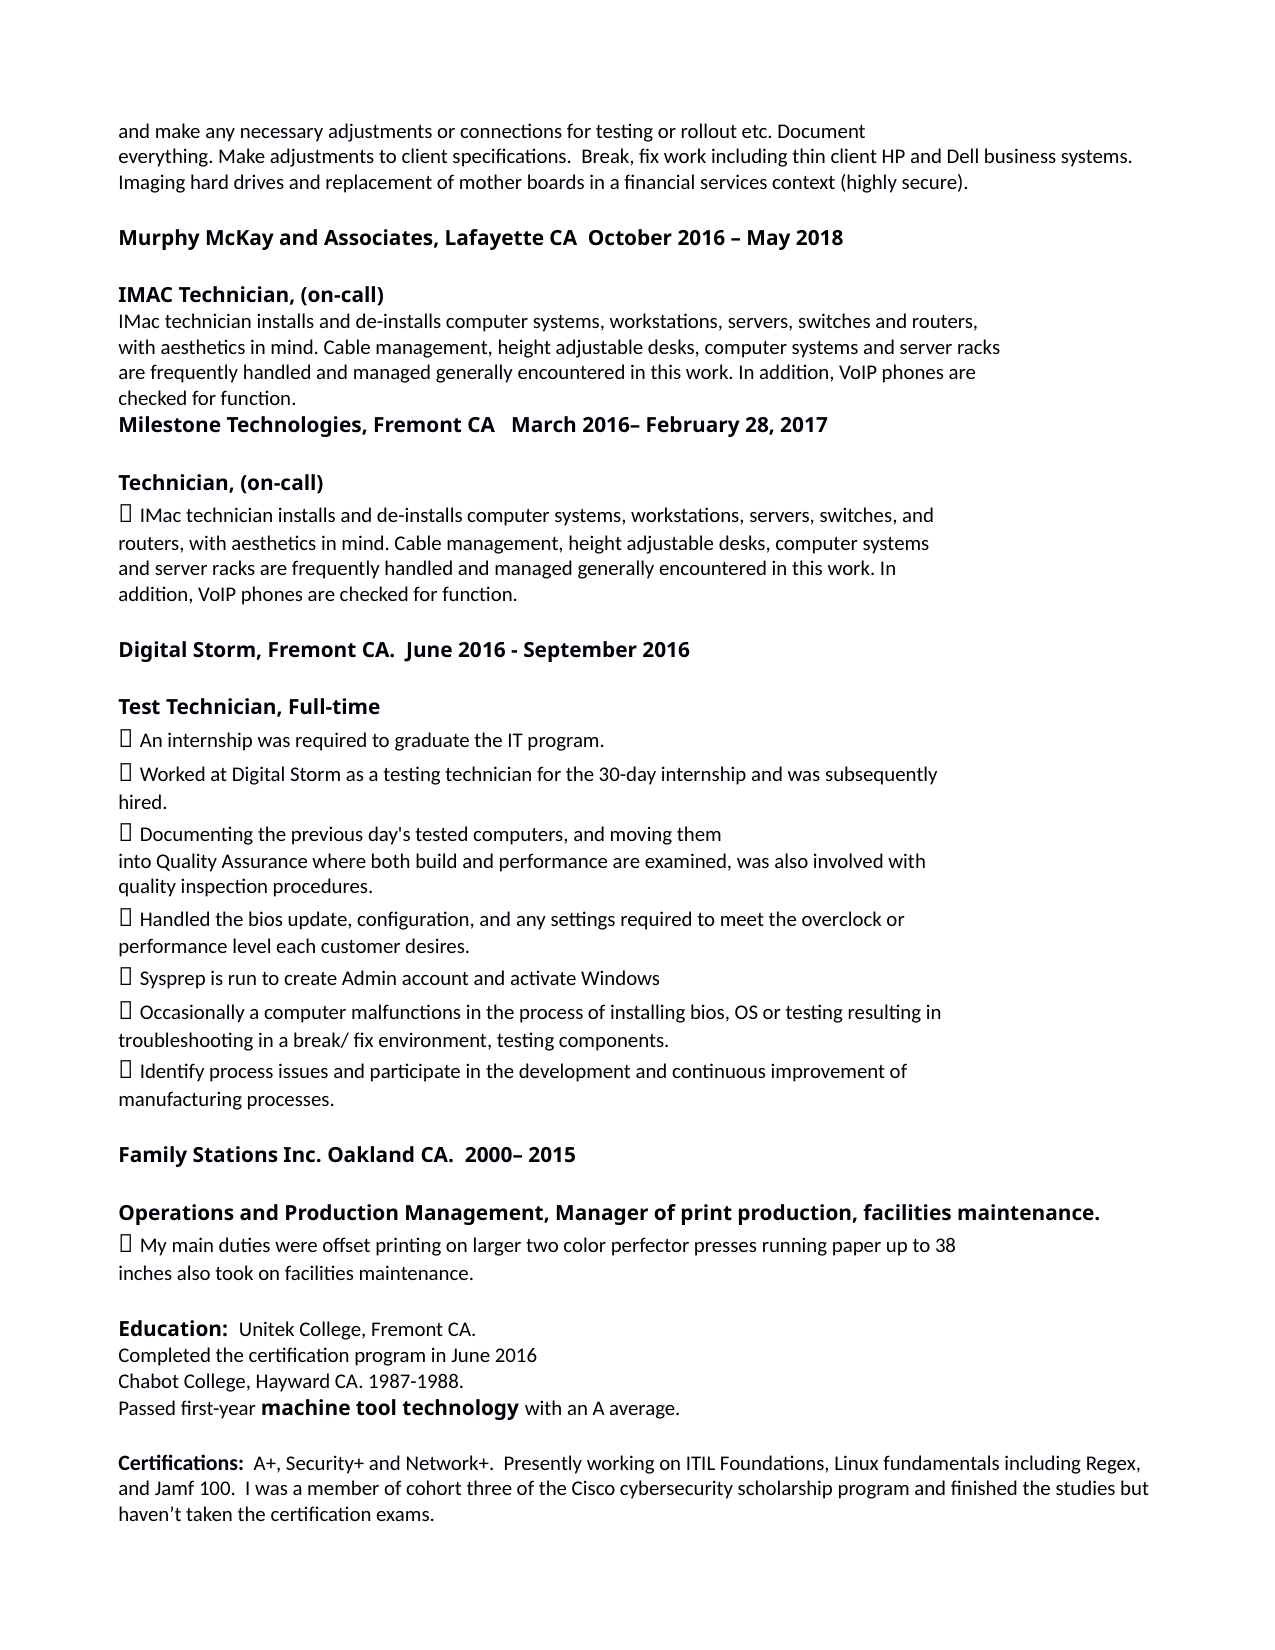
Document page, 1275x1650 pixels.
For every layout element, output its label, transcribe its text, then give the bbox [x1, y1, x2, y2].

text inches also took on facilities maintenance. [118, 1260, 1157, 1286]
text checked for function. [118, 385, 1157, 410]
text and server racks are frequently handled and managed generally encountered in this work. In [118, 556, 1157, 581]
text  Identify process issues and participate in the development and continuous improvement of [118, 1052, 1157, 1086]
text hired. [118, 789, 1157, 814]
text Family Stations Inc. Oakland CA. 2000– 2015 [118, 1140, 1157, 1169]
text  IMac technician installs and de-installs computer systems, workstations, servers, switches, and [118, 496, 1157, 530]
text  Worked at Digital Storm as a testing technician for the 30-day internship and was subsequently [118, 755, 1157, 789]
text Test Technician, Full-time [118, 692, 1157, 721]
text are frequently handled and managed generally encountered in this work. In addition, VoIP phones are [118, 359, 1157, 385]
text  Handled the bios update, configuration, and any settings required to meet the overclock or [118, 899, 1157, 933]
text Digital Storm, Fremont CA. June 2016 - September 2016 [118, 635, 1157, 663]
text Murphy McKay and Associates, Lafayette CA October 2016 – May 2018 [118, 223, 1157, 252]
text manufacturing processes. [118, 1086, 1157, 1112]
text  My main duties were offset printing on larger two color perfector presses running paper up to 38 [118, 1226, 1157, 1260]
text IMAC Technician, (on-call) [118, 280, 1157, 309]
text performance level each customer desires. [118, 933, 1157, 959]
text Chabot College, Hayward CA. 1987-1988. [118, 1368, 1157, 1393]
text routers, with aesthetics in mind. Cable management, height adjustable desks, computer systems [118, 530, 1157, 556]
text IMac technician installs and de-installs computer systems, workstations, servers, switches and routers, [118, 309, 1157, 334]
text Education: Unitek College, Fremont CA. [118, 1314, 1157, 1343]
text Certifications: A+, Security+ and Network+. Presently working on ITIL Foundations, Linux fundamentals including Regex, and Jamf 100. I was a member of cohort three of the Cisco cybersecurity scholarship program and finished the studies but haven’t taken the certification exams. [118, 1449, 1157, 1526]
text Technician, (on-call) [118, 468, 1157, 496]
text everything. Make adjustments to client specifications. Break, fix work including thin client HP and Dell business systems. Imaging hard drives and replacement of mother boards in a financial services context (highly secure). [118, 143, 1157, 194]
text and make any necessary adjustments or connections for testing or rollout etc. Document [118, 118, 1157, 143]
text addition, VoIP phones are checked for function. [118, 581, 1157, 606]
text Completed the certification program in June 2016 [118, 1343, 1157, 1368]
text  An internship was required to graduate the IT program. [118, 721, 1157, 755]
text quality inspection procedures. [118, 874, 1157, 899]
text  Documenting the previous day's tested computers, and moving them [118, 814, 1157, 848]
text into Quality Assurance where both build and performance are examined, was also involved with [118, 848, 1157, 874]
text  Occasionally a computer malfunctions in the process of installing bios, OS or testing resulting in [118, 993, 1157, 1027]
text Milestone Technologies, Fremont CA March 2016– February 28, 2017 [118, 410, 1157, 439]
text with aesthetics in mind. Cable management, height adjustable desks, computer systems and server racks [118, 334, 1157, 359]
text troubleshooting in a break/ fix environment, testing components. [118, 1027, 1157, 1052]
text  Sysprep is run to create Admin account and activate Windows [118, 959, 1157, 993]
text Operations and Production Management, Manager of print production, facilities maintenance. [118, 1198, 1157, 1226]
text Passed first-year machine tool technology with an A average. [118, 1393, 1157, 1422]
